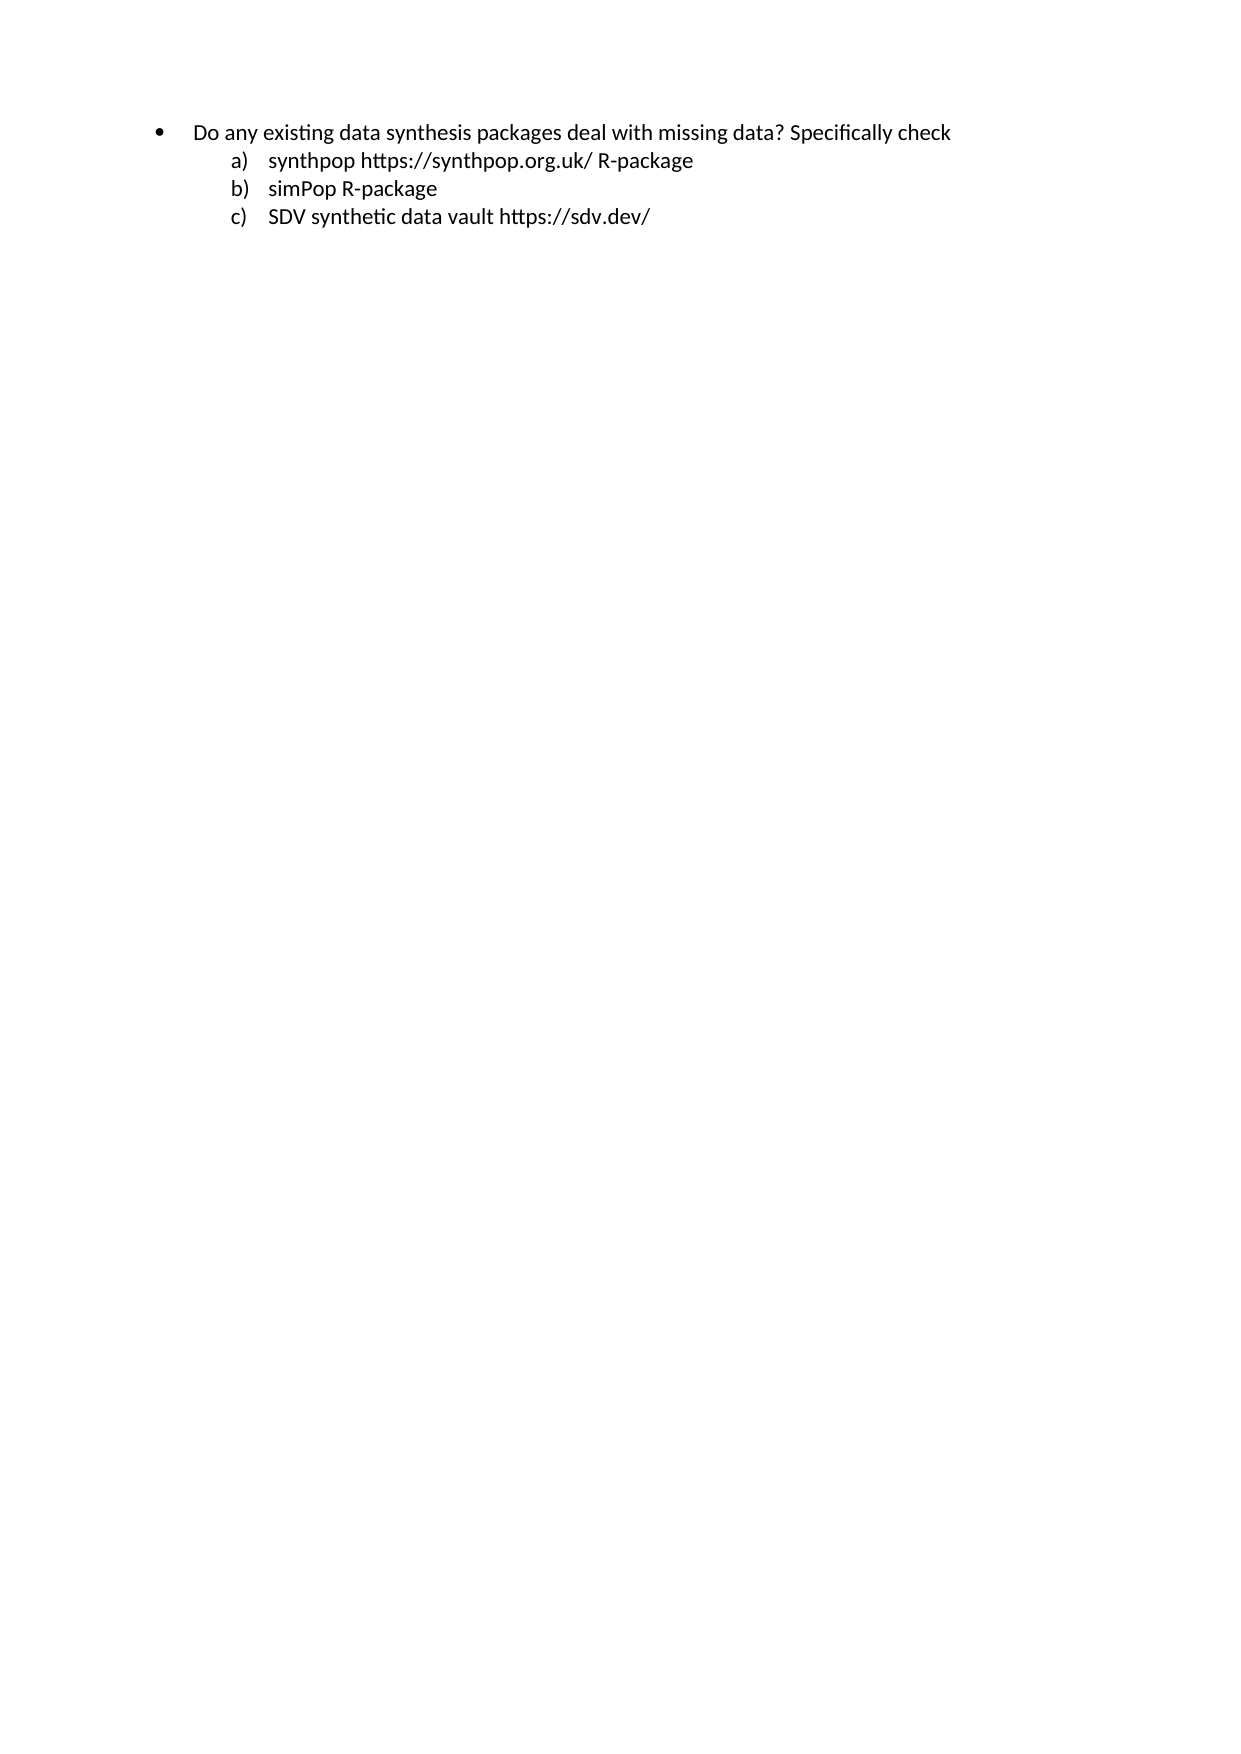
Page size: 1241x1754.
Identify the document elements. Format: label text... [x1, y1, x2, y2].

list Do any existing data synthesis packages deal with missing data? Specifically check [156, 118, 1122, 146]
list SDV synthetic data vault https://sdv.dev/ [231, 202, 1122, 230]
list synthpop https://synthpop.org.uk/ R-package [231, 146, 1122, 174]
list simPop R-package [231, 174, 1122, 202]
